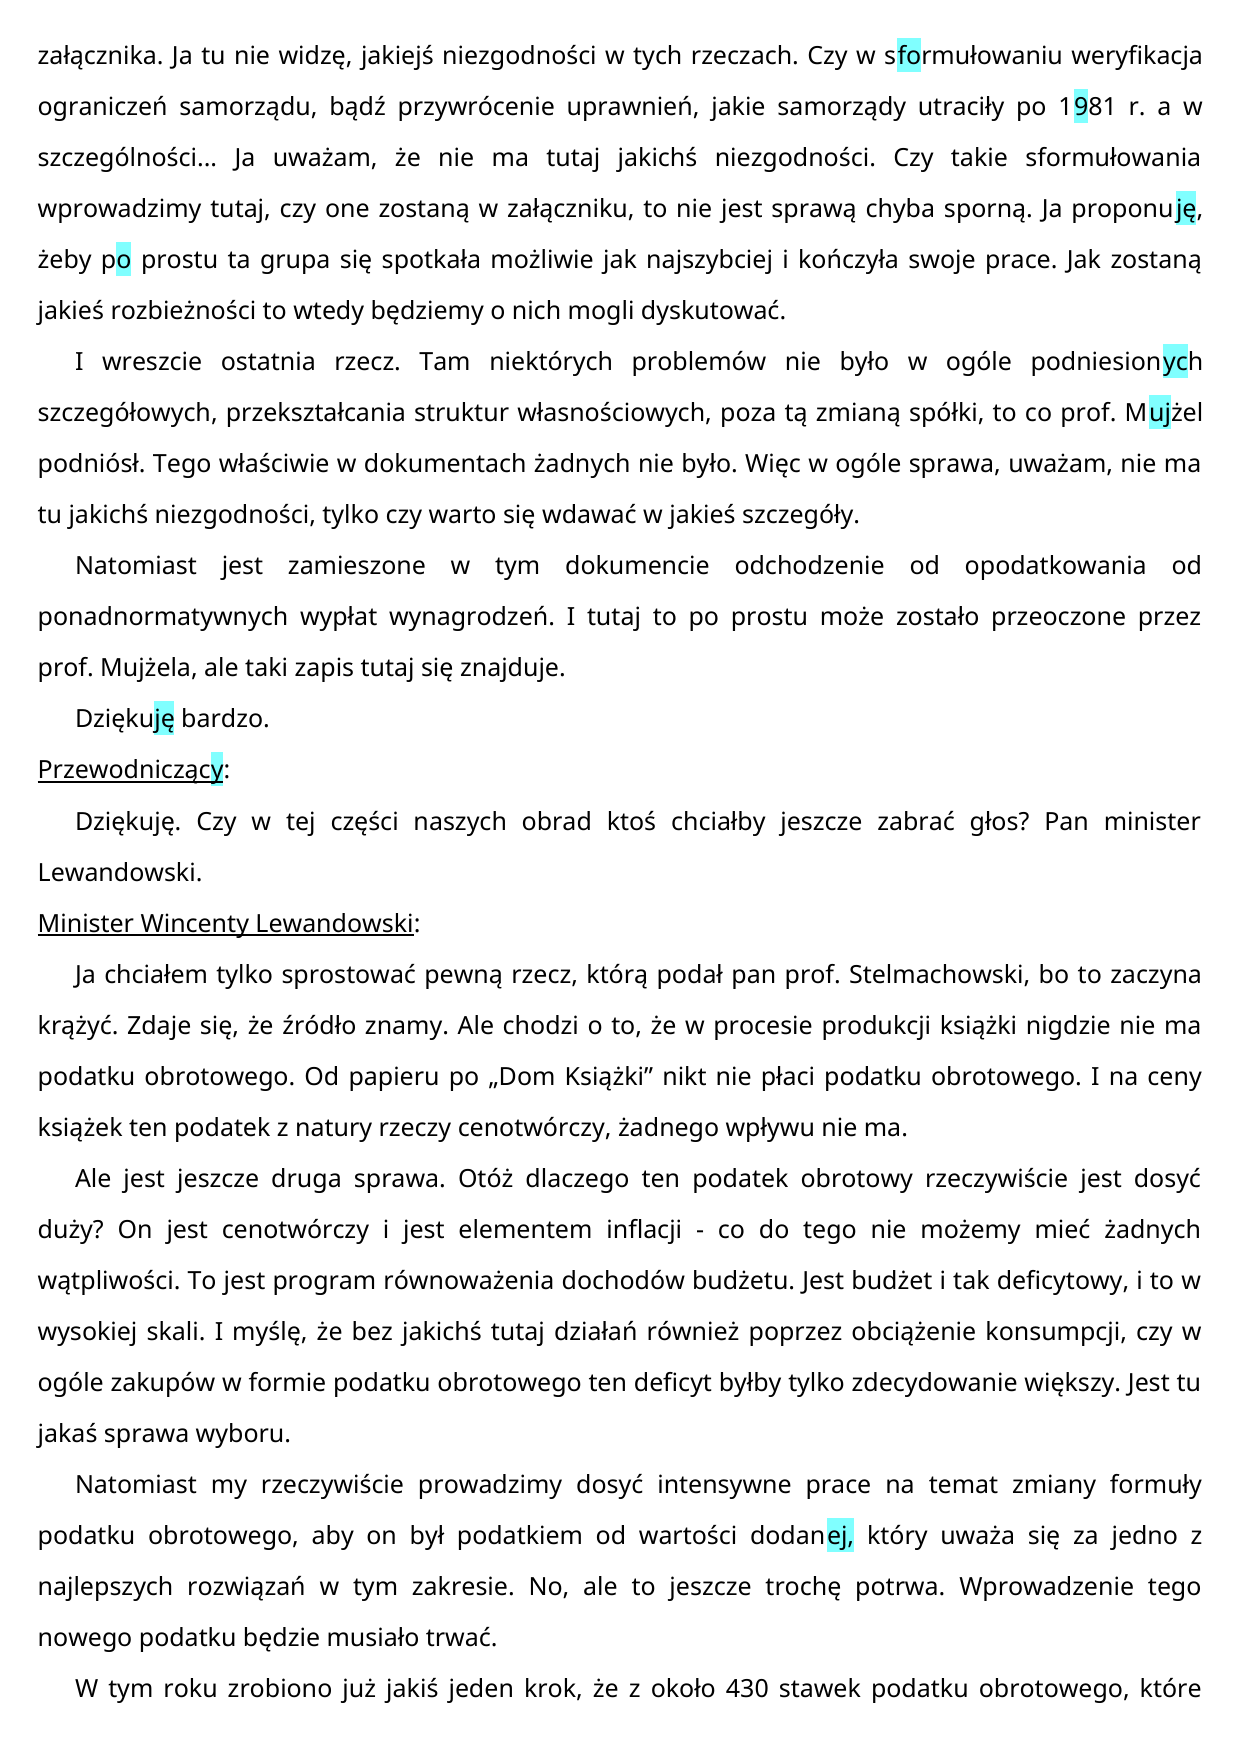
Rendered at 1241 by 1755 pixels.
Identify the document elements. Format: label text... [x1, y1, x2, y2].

text Natomiast jest zamieszone w tym dokumencie odchodzenie od opodatkowania od ponadnormatywnych wypłat wynagrodzeń. I tutaj to po prostu może zostało przeoczone przez prof. Mujżela, ale taki zapis tutaj się znajduje. [37, 548, 1203, 684]
text Ale jest jeszcze druga sprawa. Otóż dlaczego ten podatek obrotowy rzeczywiście jest dosyć duży? On jest cenotwórczy i jest elementem inflacji - co do tego nie możemy mieć żadnych wątpliwości. To jest program równoważenia dochodów budżetu. Jest budżet i tak deficytowy, i to w wysokiej skali. I myślę, że bez jakichś tutaj działań również poprzez obciążenie konsumpcji, czy w ogóle zakupów w formie podatku obrotowego ten deficyt byłby tylko zdecydowanie większy. Jest tu jakaś sprawa wyboru. [37, 1160, 1203, 1450]
text W tym roku zrobiono już jakiś jeden krok, że z około 430 stawek podatku obrotowego, które [37, 1671, 1203, 1705]
text Dziękuję bardzo. [37, 701, 1203, 735]
text załącznika. Ja tu nie widzę, jakiejś niezgodności w tych rzeczach. Czy w sformułowaniu weryfikacja ograniczeń samorządu, bądź przywrócenie uprawnień, jakie samorządy utraciły po 1981 r. a w szczególności... Ja uważam, że nie ma tutaj jakichś niezgodności. Czy takie sformułowania wprowadzimy tutaj, czy one zostaną w załączniku, to nie jest sprawą chyba sporną. Ja proponuję, żeby po prostu ta grupa się spotkała możliwie jak najszybciej i kończyła swoje prace. Jak zostaną jakieś rozbieżności to wtedy będziemy o nich mogli dyskutować. [37, 37, 1203, 327]
text Dziękuję. Czy w tej części naszych obrad ktoś chciałby jeszcze zabrać głos? Pan minister Lewandowski. [37, 803, 1203, 888]
text Przewodniczący: [37, 752, 1203, 786]
text Minister Wincenty Lewandowski: [37, 905, 1203, 939]
text I wreszcie ostatnia rzecz. Tam niektórych problemów nie było w ogóle podniesionych szczegółowych, przekształcania struktur własnościowych, poza tą zmianą spółki, to co prof. Mujżel podniósł. Tego właściwie w dokumentach żadnych nie było. Więc w ogóle sprawa, uważam, nie ma tu jakichś niezgodności, tylko czy warto się wdawać w jakieś szczegóły. [37, 344, 1203, 531]
text Natomiast my rzeczywiście prowadzimy dosyć intensywne prace na temat zmiany formuły podatku obrotowego, aby on był podatkiem od wartości dodanej, który uważa się za jedno z najlepszych rozwiązań w tym zakresie. No, ale to jeszcze trochę potrwa. Wprowadzenie tego nowego podatku będzie musiało trwać. [37, 1467, 1203, 1654]
text Ja chciałem tylko sprostować pewną rzecz, którą podał pan prof. Stelmachowski, bo to zaczyna krążyć. Zdaje się, że źródło znamy. Ale chodzi o to, że w procesie produkcji książki nigdzie nie ma podatku obrotowego. Od papieru po „Dom Książki” nikt nie płaci podatku obrotowego. I na ceny książek ten podatek z natury rzeczy cenotwórczy, żadnego wpływu nie ma. [37, 956, 1203, 1143]
